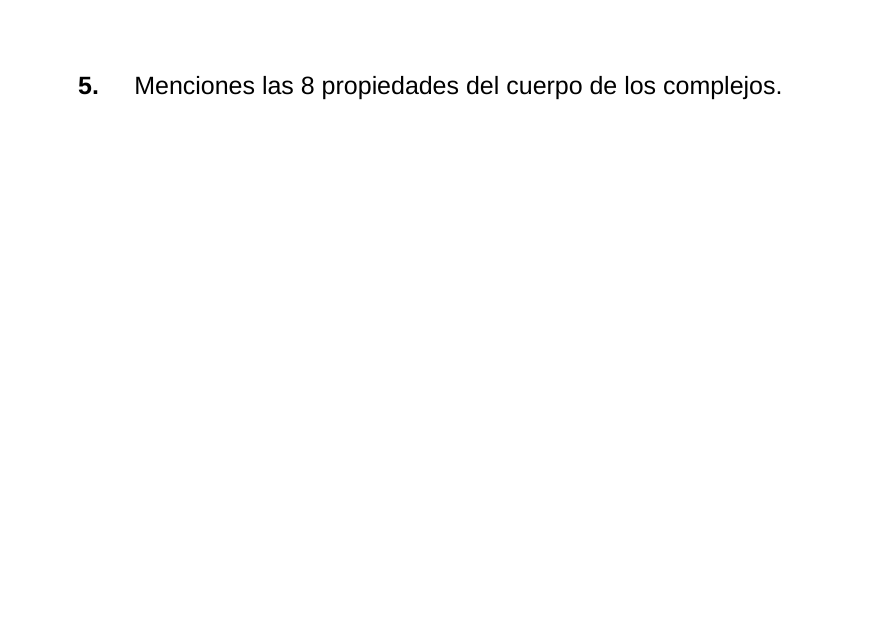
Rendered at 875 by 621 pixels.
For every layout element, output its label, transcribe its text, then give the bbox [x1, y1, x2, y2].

list Menciones las 8 propiedades del cuerpo de los complejos. [78, 71, 815, 100]
